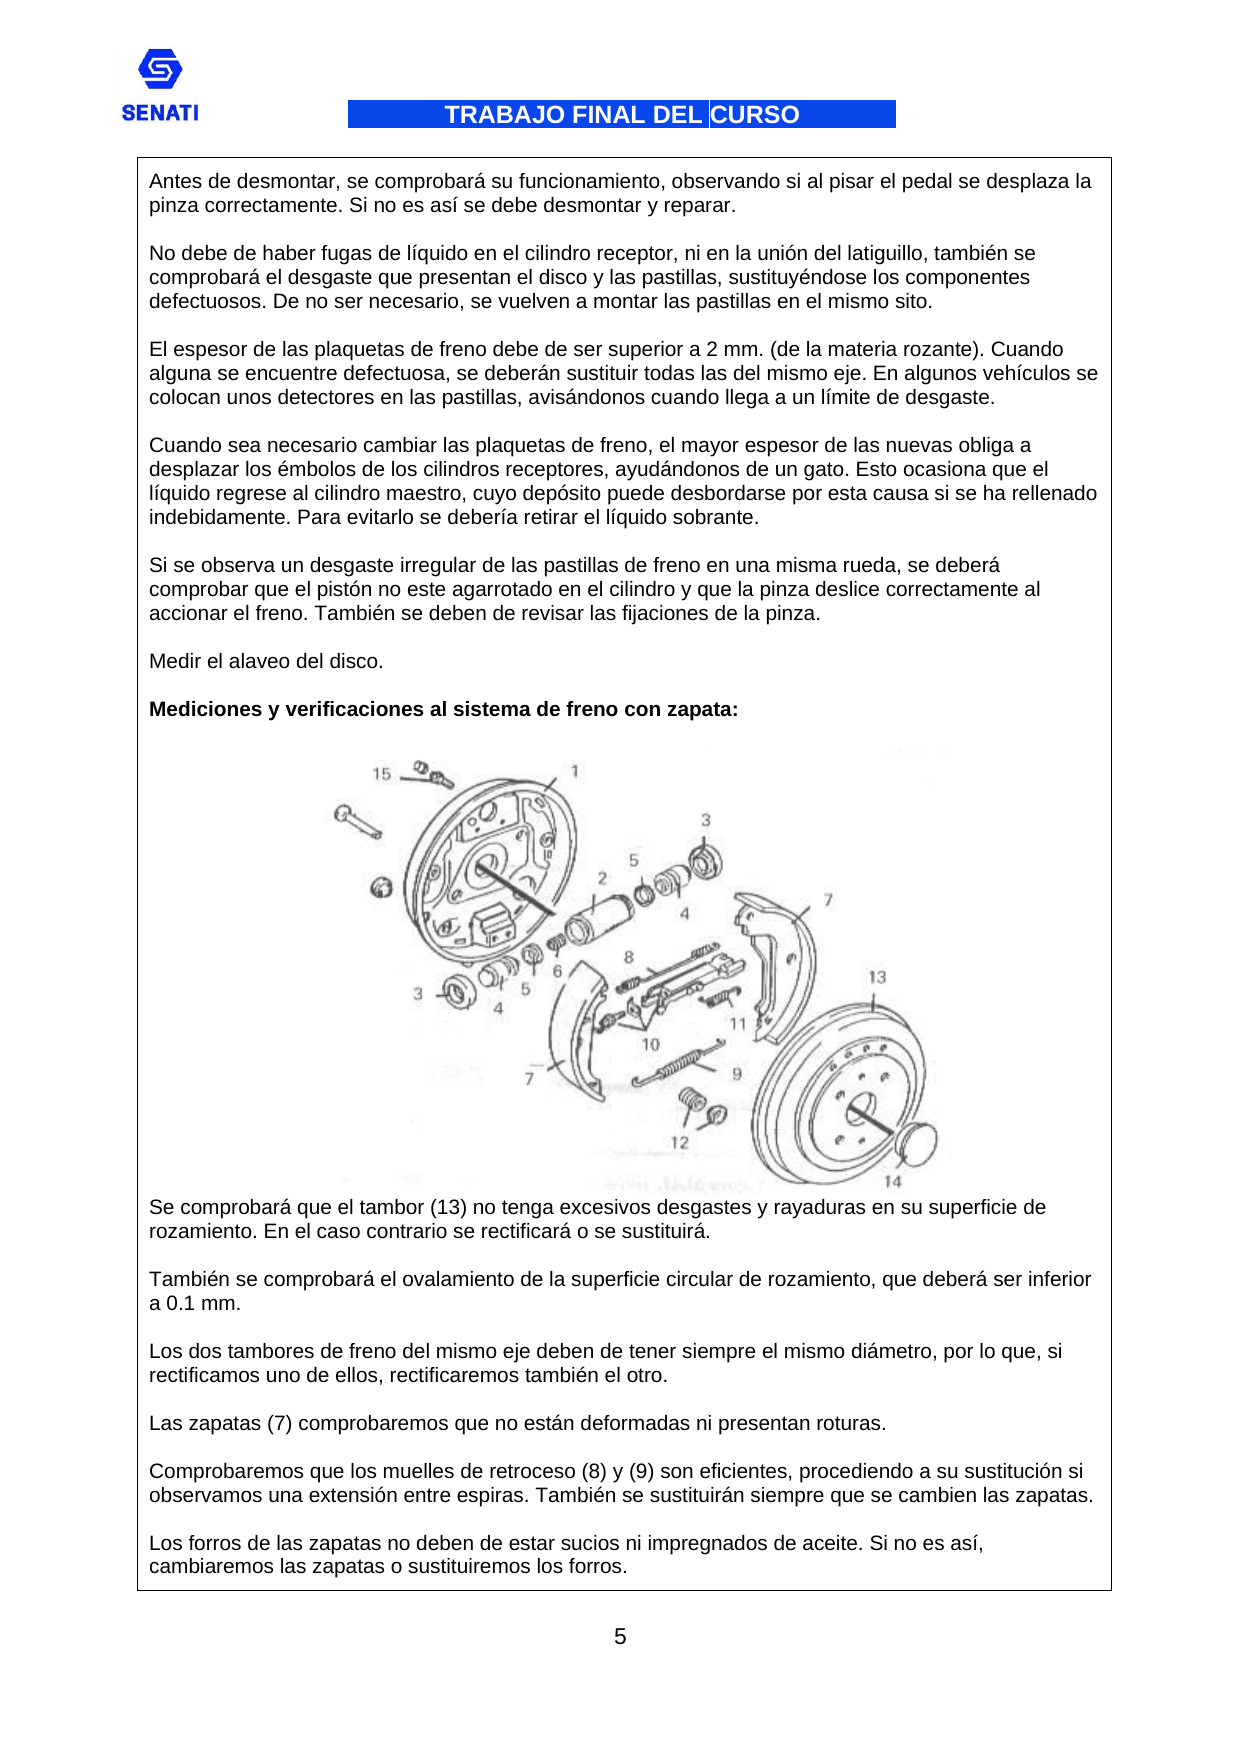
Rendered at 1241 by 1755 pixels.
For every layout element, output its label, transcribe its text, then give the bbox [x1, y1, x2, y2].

picture [118, 46, 201, 124]
table_cell Antes de desmontar, se comprobará su funcionamiento, observando si al pisar el pedal se desplaza la pinza correctamente. Si no es así se debe desmontar y reparar. No debe de haber fugas de líquido en el cilindro receptor, ni en la unión del latiguillo, también se comprobará el desgaste que presentan el disco y las pastillas, sustituyéndose los componentes defectuosos. De no ser necesario, se vuelven a montar las pastillas en el mismo sito. El espesor de las plaquetas de freno debe de ser superior a 2 mm. (de la materia rozante). Cuando alguna se encuentre defectuosa, se deberán sustituir todas las del mismo eje. En algunos vehículos se colocan unos detectores en las pastillas, avisándonos cuando llega a un límite de desgaste. Cuando sea necesario cambiar las plaquetas de freno, el mayor espesor de las nuevas obliga a desplazar los émbolos de los cilindros receptores, ayudándonos de un gato. Esto ocasiona que el líquido regrese al cilindro maestro, cuyo depósito puede desbordarse por esta causa si se ha rellenado indebidamente. Para evitarlo se debería retirar el líquido sobrante. Si se observa un desgaste irregular de las pastillas de freno en una misma rueda, se deberá comprobar que el pistón no este agarrotado en el cilindro y que la pinza deslice correctamente al accionar el freno. También se deben de revisar las fijaciones de la pinza. Medir el alaveo del disco. Mediciones y verificaciones al sistema de freno con zapata: Se comprobará que el tambor (13) no tenga excesivos desgastes y rayaduras en su superficie de rozamiento. En el caso contrario se rectificará o se sustituirá. También se comprobará el ovalamiento de la superficie circular de rozamiento, que deberá ser inferior a 0.1 mm. Los dos tambores de freno del mismo eje deben de tener siempre el mismo diámetro, por lo que, si rectificamos uno de ellos, rectificaremos también el otro. Las zapatas (7) comprobaremos que no están deformadas ni presentan roturas. Comprobaremos que los muelles de retroceso (8) y (9) son eficientes, procediendo a su sustitución si observamos una extensión entre espiras. También se sustituirán siempre que se cambien las zapatas. Los forros de las zapatas no deben de estar sucios ni impregnados de aceite. Si no es así, cambiaremos las zapatas o sustituiremos los forros. [138, 158, 1111, 1590]
picture [311, 748, 953, 1195]
